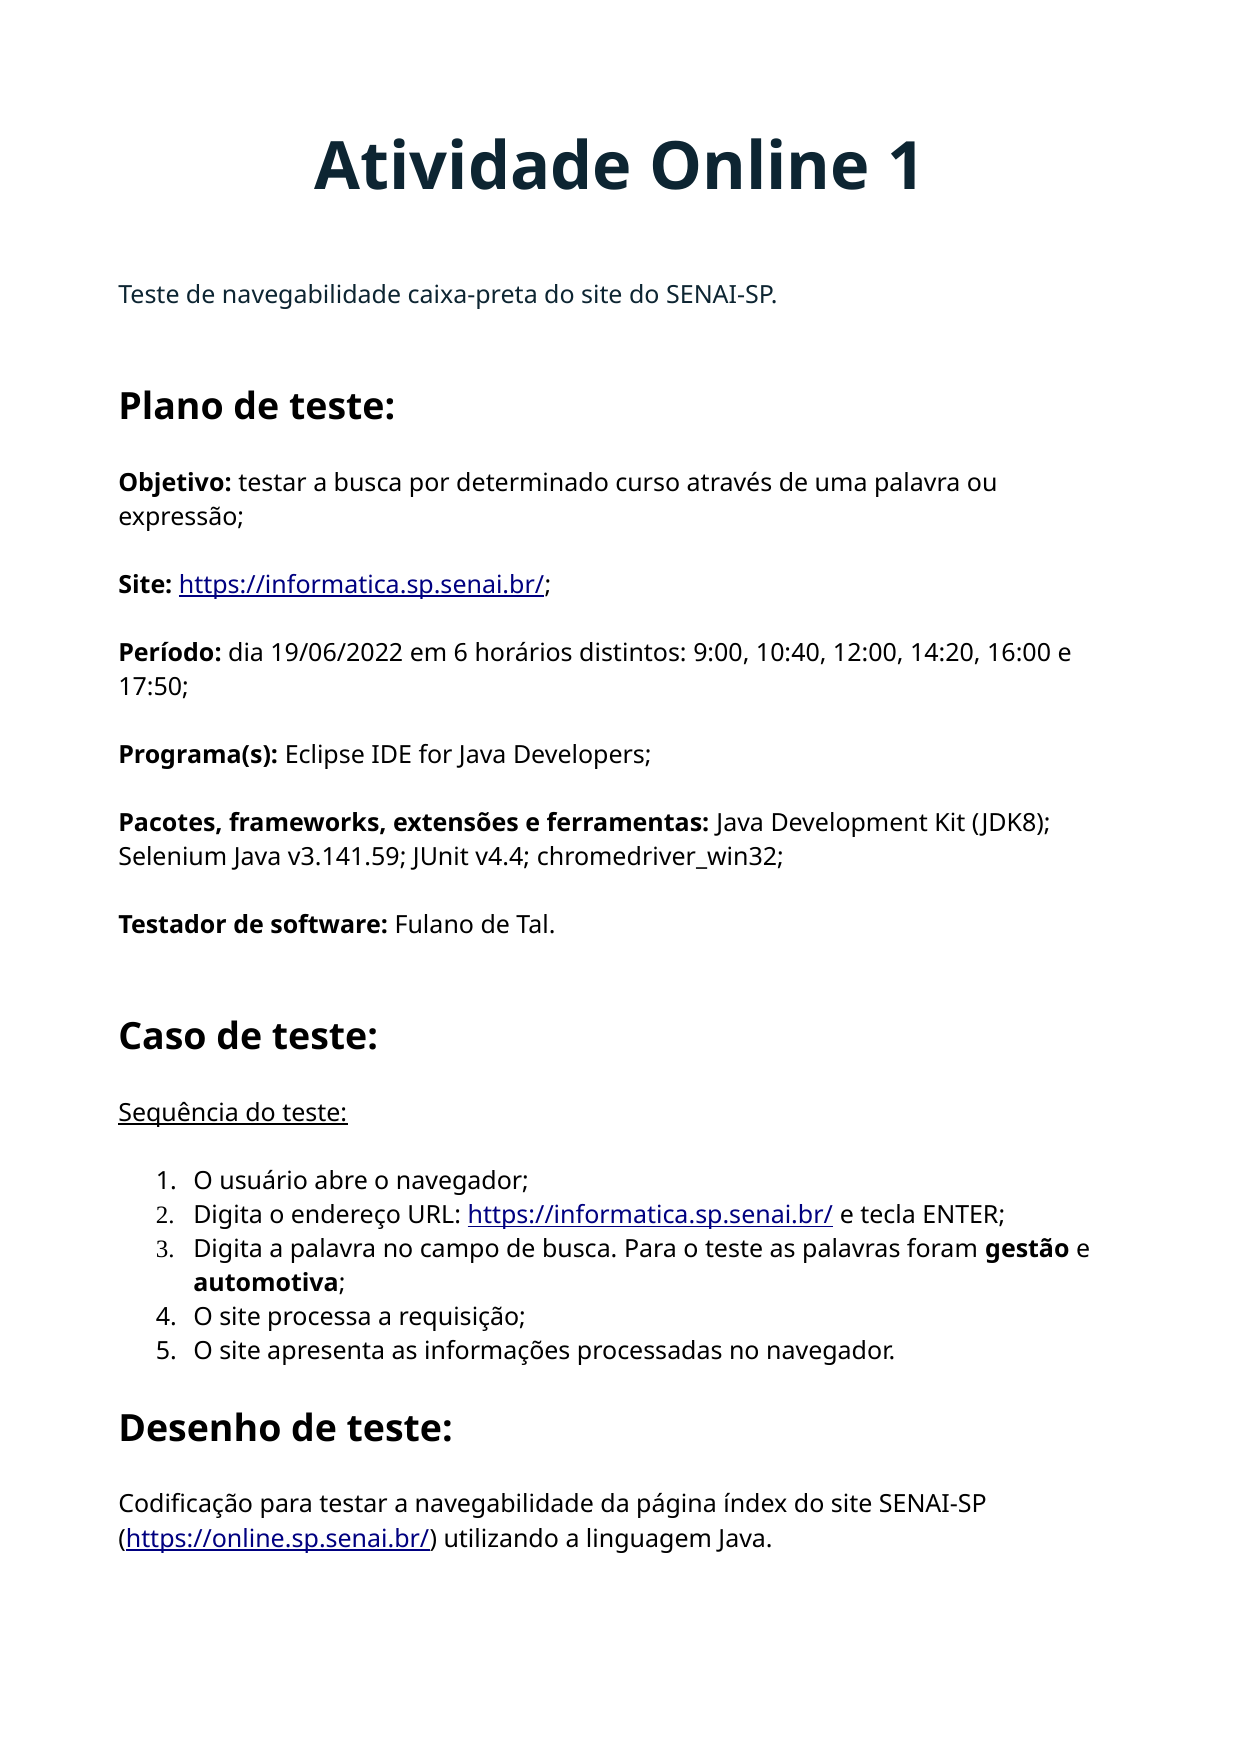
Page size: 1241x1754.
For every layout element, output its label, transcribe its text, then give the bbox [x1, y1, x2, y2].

text Site: https://informatica.sp.senai.br/; [118, 567, 1122, 601]
list Digita a palavra no campo de busca. Para o teste as palavras foram gestão e automotiva; [156, 1231, 1122, 1299]
text Testador de software: Fulano de Tal. [118, 907, 1122, 941]
text Pacotes, frameworks, extensões e ferramentas: Java Development Kit (JDK8); Selenium Java v3.141.59; JUnit v4.4; chromedriver_win32; [118, 805, 1122, 873]
text Plano de teste: [118, 379, 1122, 430]
text Programa(s): Eclipse IDE for Java Developers; [118, 737, 1122, 771]
list O site processa a requisição; [156, 1299, 1122, 1333]
list O site apresenta as informações processadas no navegador. [156, 1333, 1122, 1367]
text Teste de navegabilidade caixa-preta do site do SENAI-SP. [118, 277, 1122, 311]
text Atividade Online 1 [118, 118, 1122, 209]
list Digita o endereço URL: https://informatica.sp.senai.br/ e tecla ENTER; [156, 1197, 1122, 1231]
text Desenho de teste: [118, 1401, 1122, 1452]
text Objetivo: testar a busca por determinado curso através de uma palavra ou expressão; [118, 464, 1122, 532]
text Codificação para testar a navegabilidade da página índex do site SENAI-SP (https://online.sp.senai.br/) utilizando a linguagem Java. [118, 1486, 1122, 1554]
text Sequência do teste: [118, 1094, 1122, 1128]
text Caso de teste: [118, 1009, 1122, 1060]
list O usuário abre o navegador; [156, 1163, 1122, 1197]
text Período: dia 19/06/2022 em 6 horários distintos: 9:00, 10:40, 12:00, 14:20, 16:00 e 17:50; [118, 635, 1122, 703]
